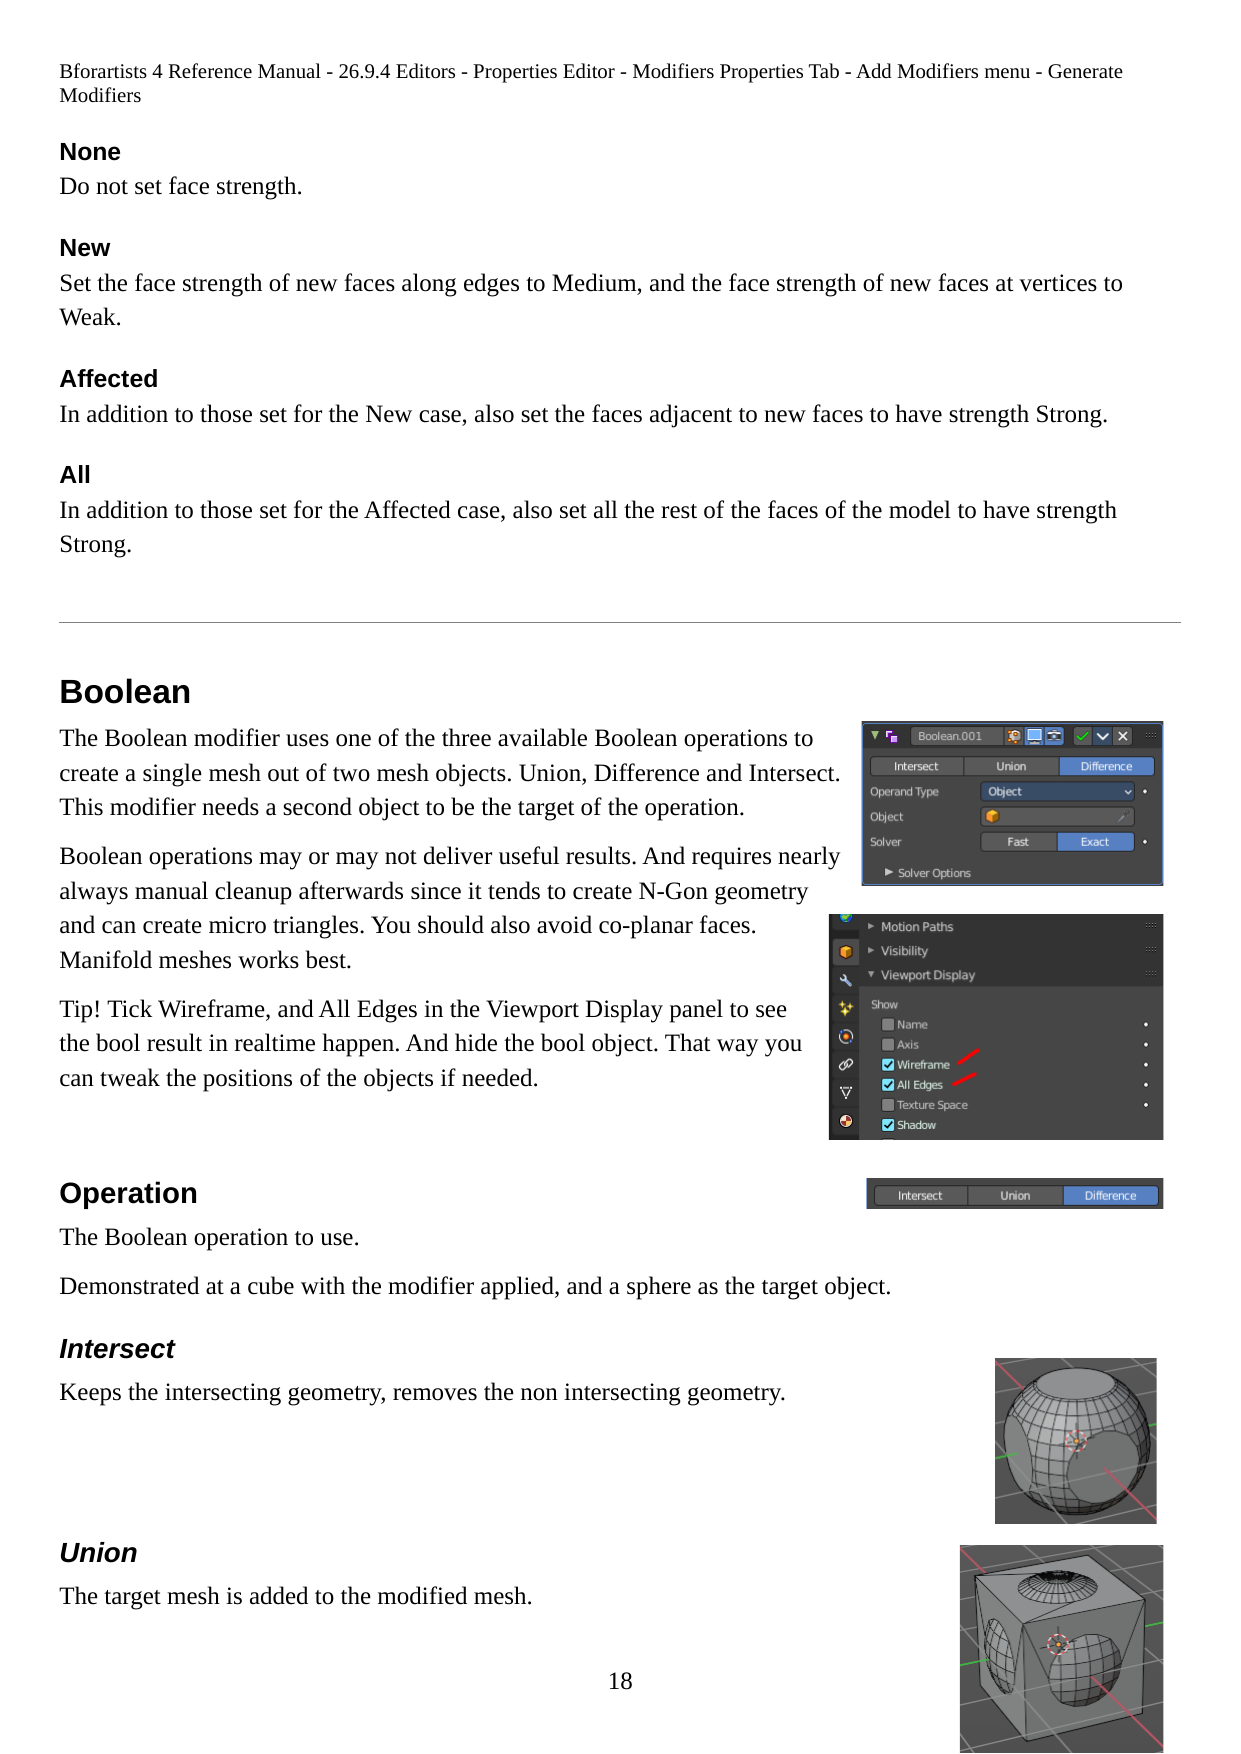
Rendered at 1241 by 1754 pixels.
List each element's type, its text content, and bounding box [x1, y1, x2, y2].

subtitle Boolean [59, 672, 1181, 711]
subtitle New [59, 233, 1181, 262]
text Set the face strength of new faces along edges to Medium, and the face strength of new faces at vertices to Weak. [59, 268, 1181, 331]
text Tip! Tick Wireframe, and All Edges in the Viewport Display panel to see the bool result in realtime happen. And hide the bool object. That way you can tweak the positions of the objects if needed. [59, 994, 828, 1092]
subtitle Intersect [59, 1332, 1181, 1364]
text In addition to those set for the New case, also set the faces adjacent to new faces to have strength Strong. [59, 399, 1181, 427]
picture [861, 721, 1164, 886]
text In addition to those set for the Affected case, also set all the rest of the faces of the model to have strength Strong. [59, 495, 1181, 558]
subtitle Operation [59, 1176, 1181, 1209]
text Do not set face strength. [59, 171, 1181, 200]
picture [828, 914, 1164, 1140]
text The target mesh is added to the modified mesh. [59, 1581, 959, 1610]
subtitle None [59, 137, 1181, 165]
text The Boolean modifier uses one of the three available Boolean operations to create a single mesh out of two mesh objects. Union, Difference and Intersect. This modifier needs a second object to be the target of the operation. [59, 723, 861, 821]
subtitle Affected [59, 364, 1181, 392]
picture [959, 1545, 1164, 1753]
text Keeps the intersecting geometry, removes the non intersecting geometry. [59, 1377, 995, 1406]
text Boolean operations may or may not deliver useful results. And requires nearly always manual cleanup afterwards since it tends to create N-Gon geometry and can create micro triangles. You should also avoid co-planar faces. Manifold meshes works best. [59, 841, 1181, 974]
text The Boolean operation to use. [59, 1222, 1181, 1251]
subtitle Union [59, 1537, 1181, 1568]
subtitle All [59, 460, 1181, 489]
picture [866, 1178, 1164, 1209]
picture [995, 1358, 1157, 1524]
text Demonstrated at a cube with the modifier applied, and a sphere as the target object. [59, 1271, 1181, 1300]
